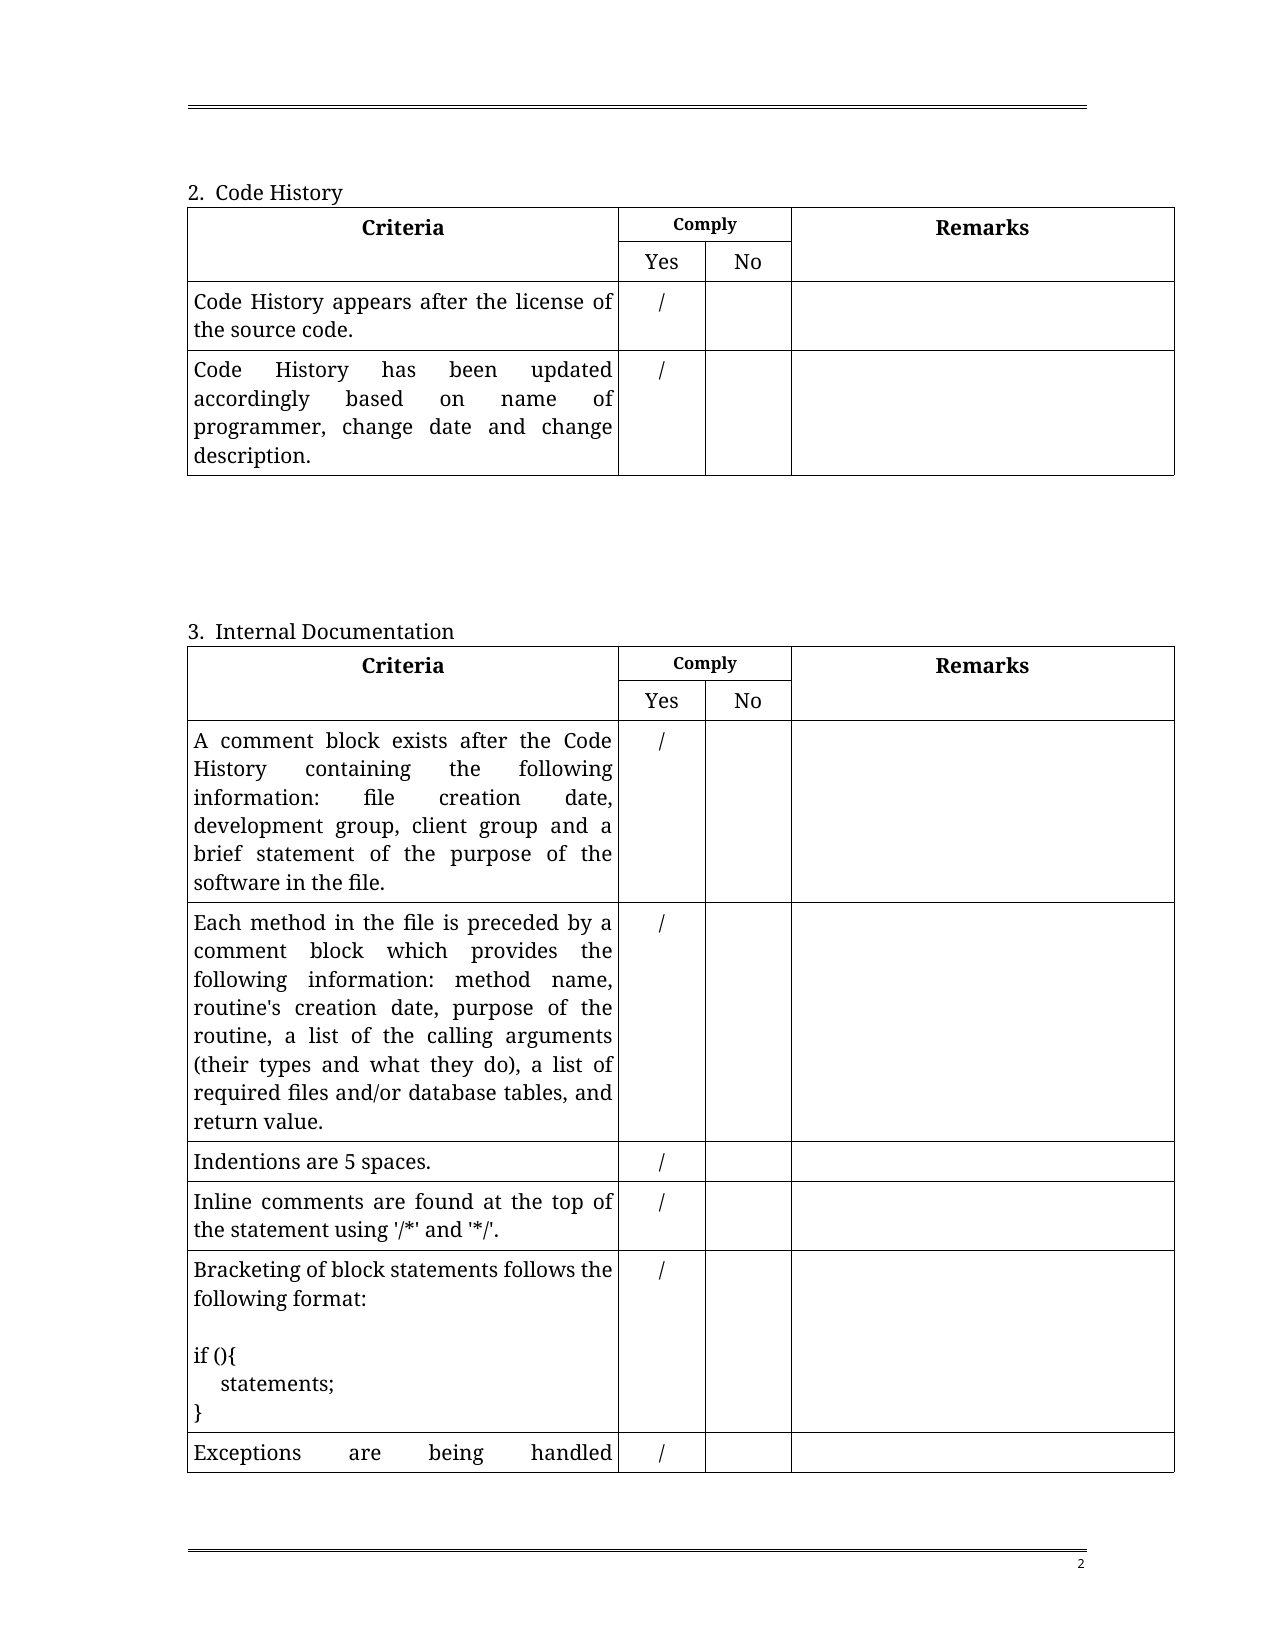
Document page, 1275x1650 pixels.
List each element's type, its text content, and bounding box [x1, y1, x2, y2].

table_cell [792, 1142, 1174, 1181]
table_cell / [619, 351, 705, 475]
table_cell [706, 282, 791, 349]
table_header Remarks [792, 208, 1174, 281]
table_cell [792, 1251, 1174, 1432]
table_cell [706, 1433, 791, 1472]
table_cell [792, 1433, 1174, 1472]
table_cell [706, 903, 791, 1141]
table_cell Bracketing of block statements follows the following format: if (){ statements; } [188, 1251, 618, 1432]
table_cell A comment block exists after the Code History containing the following information: file creation date, development group, client group and a brief statement of the purpose of the software in the file. [188, 721, 618, 902]
table_cell [792, 1182, 1174, 1249]
table_cell [792, 721, 1174, 902]
table_cell Yes [619, 242, 705, 281]
table_header Comply [619, 647, 791, 680]
table_cell [706, 351, 791, 475]
table_cell [706, 721, 791, 902]
table_header Remarks [792, 647, 1174, 720]
table_cell [706, 1182, 791, 1249]
table_cell Exceptions are being handled [188, 1433, 618, 1472]
table_cell [706, 1142, 791, 1181]
table_cell Code History appears after the license of the source code. [188, 282, 618, 349]
text 2. Code History [187, 178, 1087, 207]
table_cell / [619, 903, 705, 1141]
table_cell No [706, 242, 791, 281]
text 3. Internal Documentation [187, 617, 1087, 646]
table_cell Yes [619, 681, 705, 720]
table_cell No [706, 681, 791, 720]
table_cell Indentions are 5 spaces. [188, 1142, 618, 1181]
table_cell [792, 903, 1174, 1141]
table_cell Inline comments are found at the top of the statement using '/*' and '*/'. [188, 1182, 618, 1249]
table_cell / [619, 282, 705, 349]
table_cell Code History has been updated accordingly based on name of programmer, change date and change description. [188, 351, 618, 475]
table_cell [792, 282, 1174, 349]
table_header Criteria [188, 208, 618, 281]
table_cell [706, 1251, 791, 1432]
table_cell / [619, 1142, 705, 1181]
table_cell [792, 351, 1174, 475]
table_cell / [619, 721, 705, 902]
table_cell / [619, 1251, 705, 1432]
table_header Comply [619, 208, 791, 241]
table_cell / [619, 1433, 705, 1472]
table_header Criteria [188, 647, 618, 720]
table_cell Each method in the file is preceded by a comment block which provides the following information: method name, routine's creation date, purpose of the routine, a list of the calling arguments (their types and what they do), a list of required files and/or database tables, and return value. [188, 903, 618, 1141]
table_cell / [619, 1182, 705, 1249]
